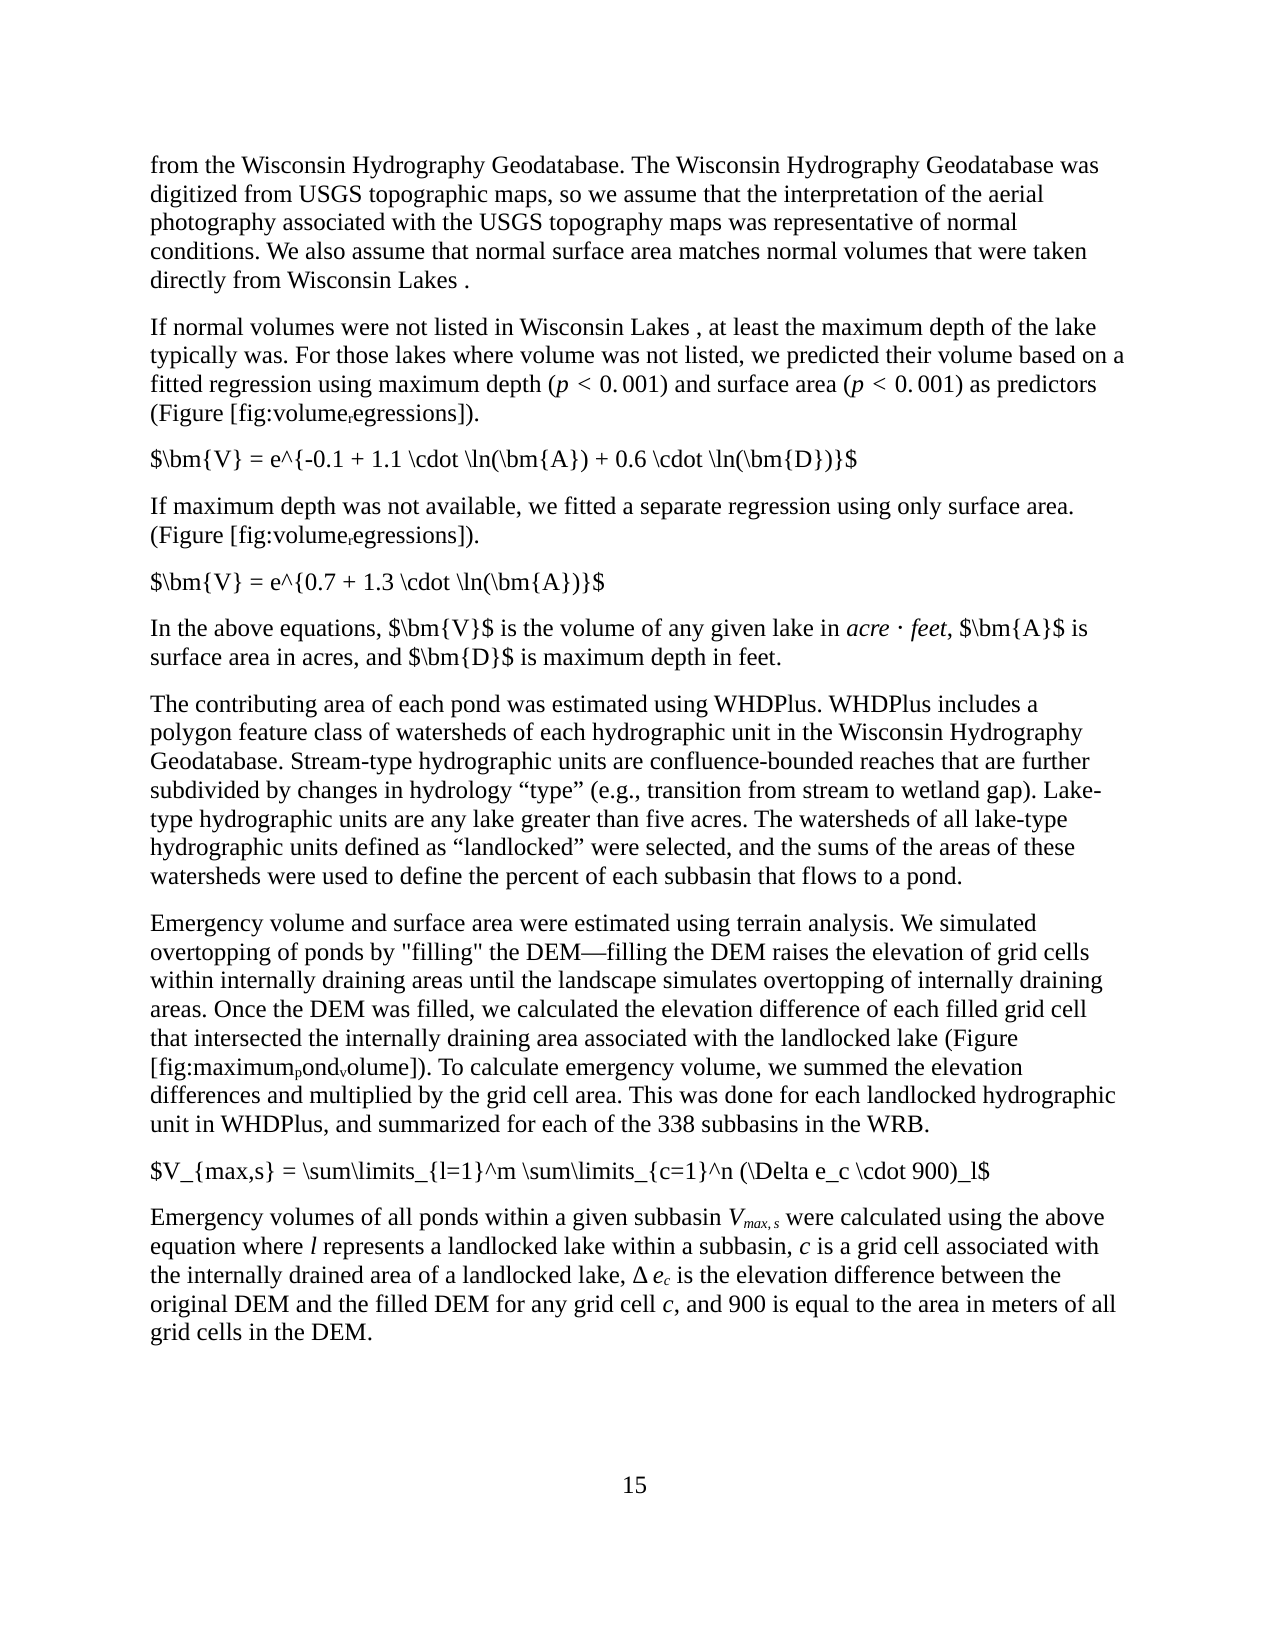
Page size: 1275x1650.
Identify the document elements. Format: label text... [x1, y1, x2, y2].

text $\bm{V} = e^{-0.1 + 1.1 \cdot \ln(\bm{A}) + 0.6 \cdot \ln(\bm{D})}$ [150, 444, 1125, 473]
text Emergency volume and surface area were estimated using terrain analysis. We simulated overtopping of ponds by "filling" the DEM—filling the DEM raises the elevation of grid cells within internally draining areas until the landscape simulates overtopping of internally draining areas. Once the DEM was filled, we calculated the elevation difference of each filled grid cell that intersected the internally draining area associated with the landlocked lake (Figure [fig:maximumpondvolume]). To calculate emergency volume, we summed the elevation differences and multiplied by the grid cell area. This was done for each landlocked hydrographic unit in WHDPlus, and summarized for each of the 338 subbasins in the WRB. [150, 908, 1125, 1138]
text In the above equations, $\bm{V}$ is the volume of any given lake in acre ⋅ feet, $\bm{A}$ is surface area in acres, and $\bm{D}$ is maximum depth in feet. [150, 613, 1125, 671]
text $V_{max,s} = \sum\limits_{l=1}^m \sum\limits_{c=1}^n (\Delta e_c \cdot 900)_l$ [150, 1156, 1125, 1184]
text $\bm{V} = e^{0.7 + 1.3 \cdot \ln(\bm{A})}$ [150, 567, 1125, 595]
text If maximum depth was not available, we fitted a separate regression using only surface area. (Figure [fig:volumeregressions]). [150, 491, 1125, 549]
text The contributing area of each pond was estimated using WHDPlus. WHDPlus includes a polygon feature class of watersheds of each hydrographic unit in the Wisconsin Hydrography Geodatabase. Stream-type hydrographic units are confluence-bounded reaches that are further subdivided by changes in hydrology “type” (e.g., transition from stream to wetland gap). Lake-type hydrographic units are any lake greater than five acres. The watersheds of all lake-type hydrographic units defined as “landlocked” were selected, and the sums of the areas of these watersheds were used to define the percent of each subbasin that flows to a pond. [150, 689, 1125, 890]
text from the Wisconsin Hydrography Geodatabase. The Wisconsin Hydrography Geodatabase was digitized from USGS topographic maps, so we assume that the interpretation of the aerial photography associated with the USGS topography maps was representative of normal conditions. We also assume that normal surface area matches normal volumes that were taken directly from Wisconsin Lakes . [150, 150, 1125, 294]
text Emergency volumes of all ponds within a given subbasin Vmax, s were calculated using the above equation where l represents a landlocked lake within a subbasin, c is a grid cell associated with the internally drained area of a landlocked lake, Δ ec is the elevation difference between the original DEM and the filled DEM for any grid cell c, and 900 is equal to the area in meters of all grid cells in the DEM. [150, 1202, 1125, 1346]
text If normal volumes were not listed in Wisconsin Lakes , at least the maximum depth of the lake typically was. For those lakes where volume was not listed, we predicted their volume based on a fitted regression using maximum depth (p < 0. 001) and surface area (p < 0. 001) as predictors (Figure [fig:volumeregressions]). [150, 312, 1125, 427]
